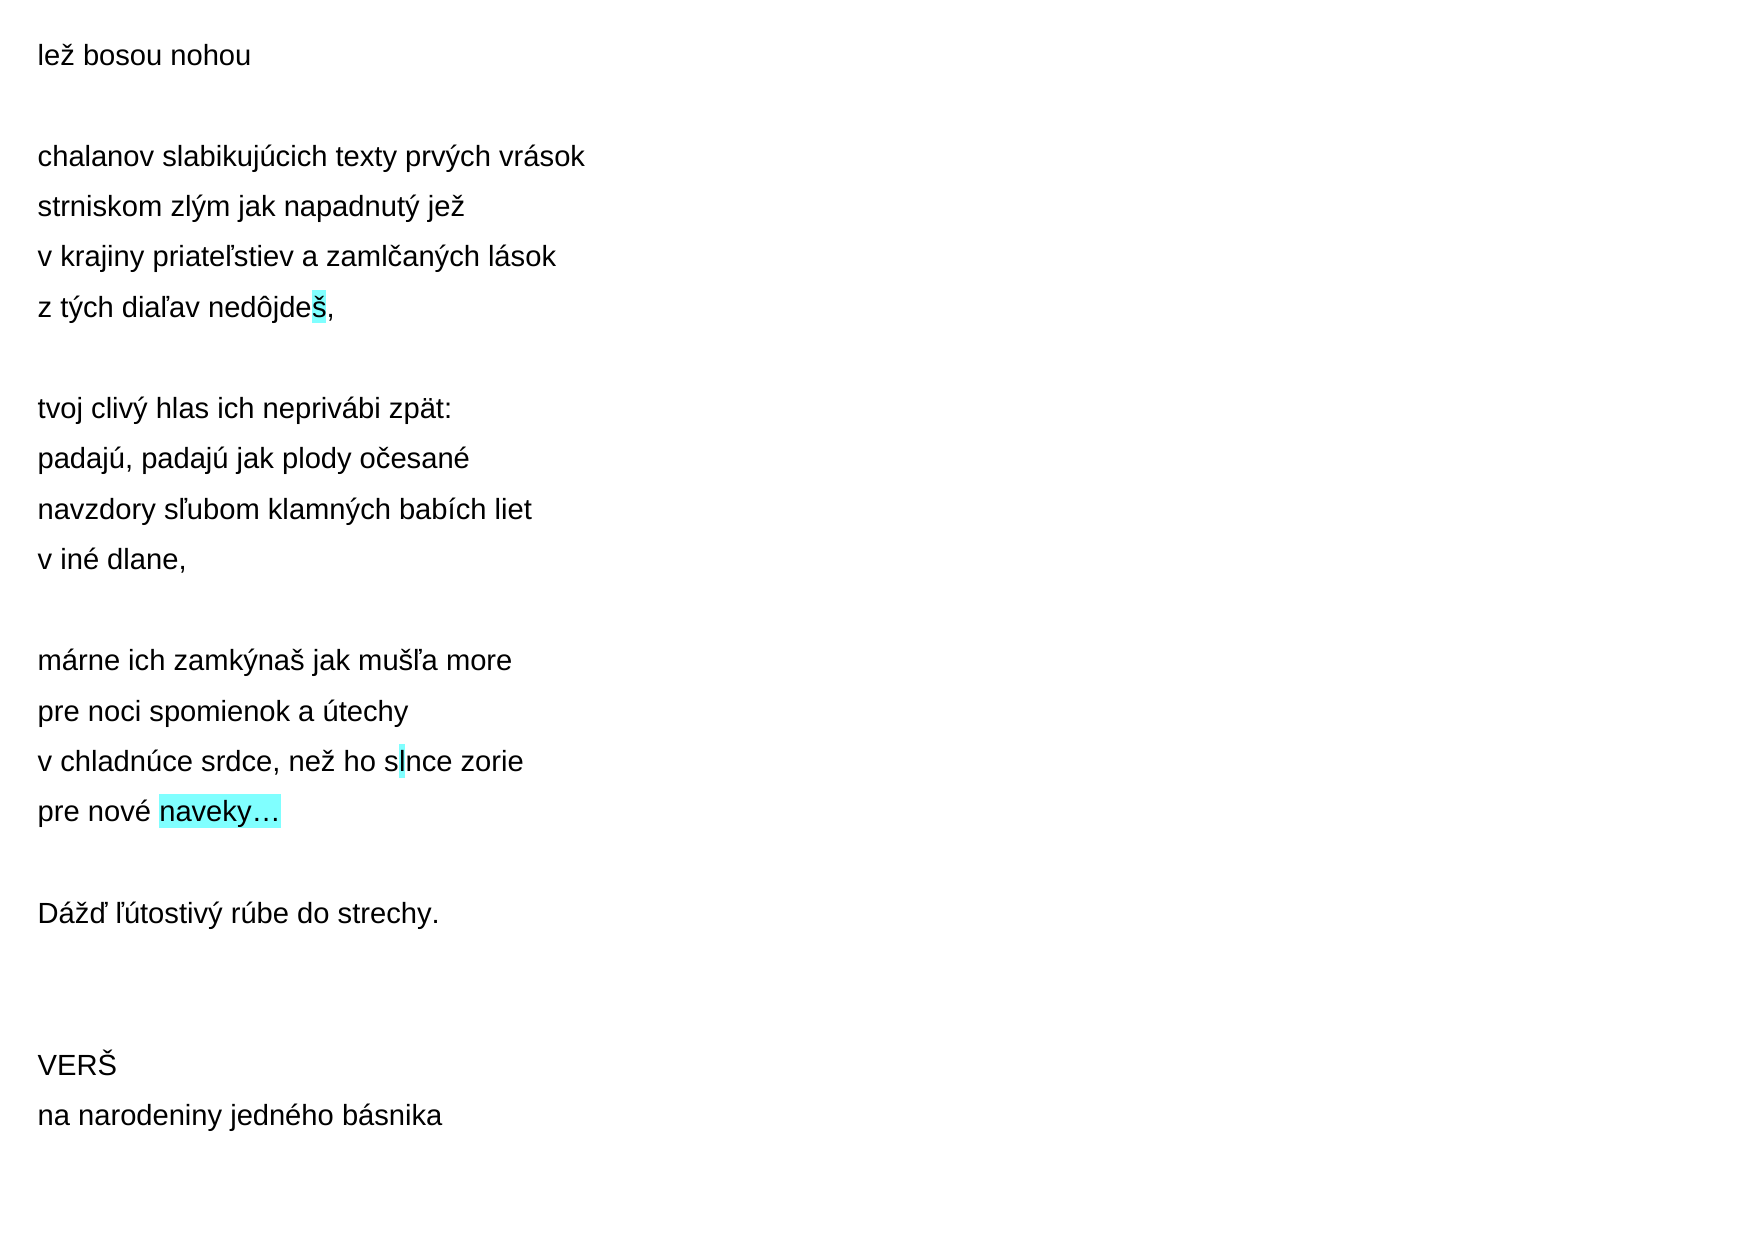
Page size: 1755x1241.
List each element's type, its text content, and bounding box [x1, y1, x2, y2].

text VERŠ [37, 1048, 1148, 1082]
text z tých diaľav nedôjdeš, [37, 290, 1148, 323]
text chalanov slabikujúcich texty prvých vrások [37, 139, 1148, 172]
text na narodeniny jedného básnika [37, 1098, 1148, 1132]
text v krajiny priateľstiev a zamlčaných lások [37, 239, 1148, 273]
text lež bosou nohou [37, 37, 1148, 71]
text pre nové naveky… [37, 794, 1148, 828]
text Dážď ľútostivý rúbe do strechy. [37, 896, 1148, 929]
text tvoj clivý hlas ich neprivábi zpät: [37, 391, 1148, 425]
text pre noci spomienok a útechy [37, 694, 1148, 727]
text navzdory sľubom klamných babích liet [37, 492, 1148, 525]
text v chladnúce srdce, než ho slnce zorie [37, 744, 1148, 778]
text padajú, padajú jak plody očesané [37, 441, 1148, 475]
text strniskom zlým jak napadnutý jež [37, 189, 1148, 223]
text márne ich zamkýnaš jak mušľa more [37, 643, 1148, 677]
text v iné dlane, [37, 542, 1148, 576]
